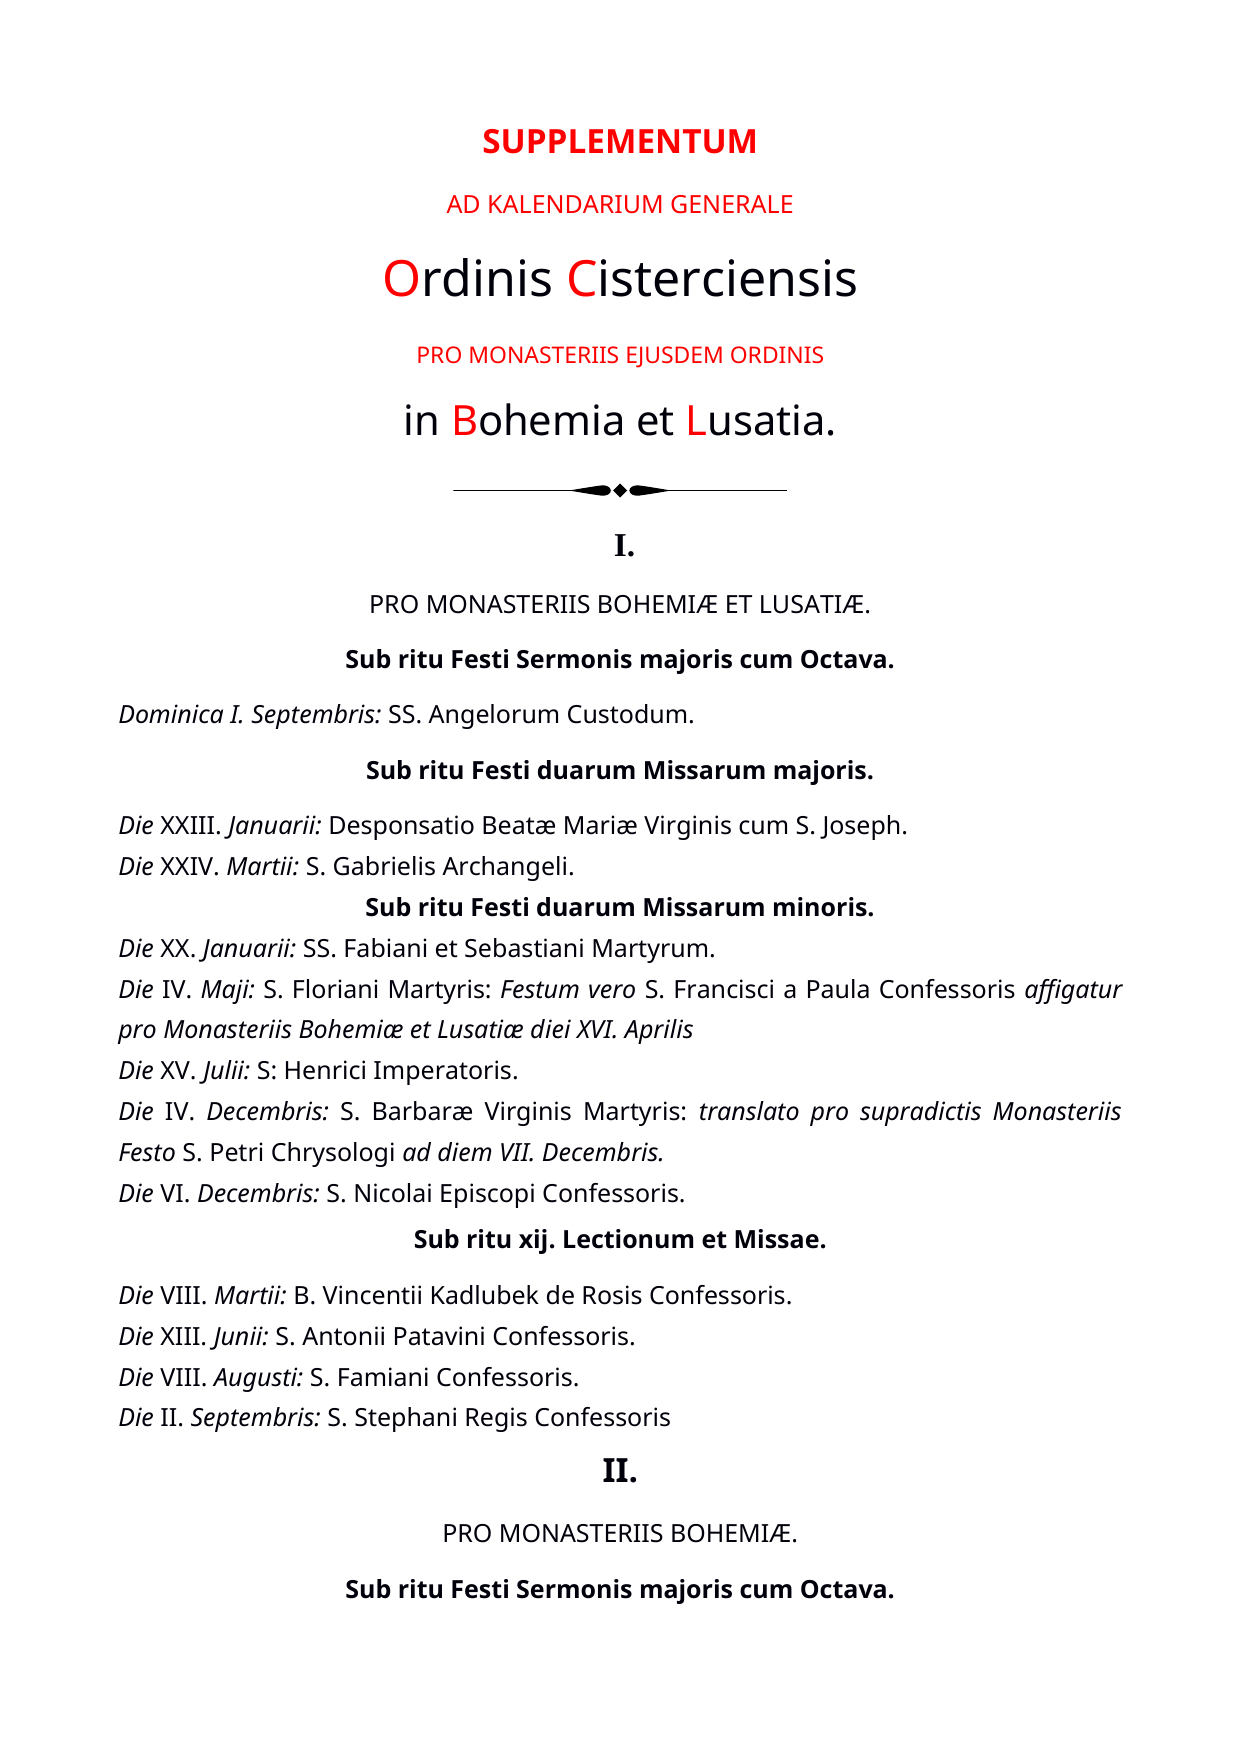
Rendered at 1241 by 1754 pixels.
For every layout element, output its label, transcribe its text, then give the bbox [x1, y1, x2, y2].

text Dominica I. Septembris: SS. Angelorum Custodum. [118, 697, 1122, 731]
text II. [118, 1447, 1122, 1492]
text Die VI. Decembris: S. Nicolai Episcopi Confessoris. [118, 1175, 1122, 1209]
text AD KALENDARIUM GENERALE [118, 187, 1122, 221]
text Ordinis Cisterciensis [118, 243, 1122, 311]
text I. [118, 526, 1122, 564]
text SUPPLEMENTUM [118, 118, 1122, 163]
text PRO MONASTERIIS EJUSDEM ORDINIS [118, 339, 1122, 370]
text Die XV. Julii: S: Henrici Imperatoris. [118, 1053, 1122, 1087]
text Die IV. Maji: S. Floriani Martyris: Festum vero S. Francisci a Paula Confessoris affigatur pro Monasteriis Bohemiæ et Lusatiæ diei XVI. Aprilis [118, 971, 1122, 1046]
text Die XX. Januarii: SS. Fabiani et Sebastiani Martyrum. [118, 930, 1122, 964]
text Die XIII. Junii: S. Antonii Patavini Confessoris. [118, 1318, 1122, 1352]
text Die XXIV. Martii: S. Gabrielis Archangeli. [118, 849, 1122, 883]
text Die II. Septembris: S. Stephani Regis Confessoris [118, 1400, 1122, 1434]
text Sub ritu Festi duarum Missarum minoris. [118, 889, 1122, 924]
text Die VIII. Martii: B. Vincentii Kadlubek de Rosis Confessoris. [118, 1278, 1122, 1312]
text Sub ritu xĳ. Lectionum et Missae. [118, 1222, 1122, 1256]
text Die IV. Decembris: S. Barbaræ Virginis Martyris: translato pro supradictis Monasteriis Festo S. Petri Chrysologi ad diem VII. Decembris. [118, 1094, 1122, 1169]
text in Bohemia et Lusatia. [118, 391, 1122, 448]
text Sub ritu Festi duarum Missarum majoris. [118, 752, 1122, 787]
text Die XXIII. Januarii: Desponsatio Beatæ Mariæ Virginis cum S. Joseph. [118, 808, 1122, 842]
text PRO MONASTERIIS BOHEMIÆ. [118, 1516, 1122, 1550]
text Sub ritu Festi Sermonis majoris cum Octava. [118, 642, 1122, 676]
text Sub ritu Festi Sermonis majoris cum Octava. [118, 1571, 1122, 1605]
text Die VIII. Augusti: S. Famiani Confessoris. [118, 1359, 1122, 1393]
text PRO MONASTERIIS BOHEMIÆ ET LUSATIÆ. [118, 586, 1122, 620]
